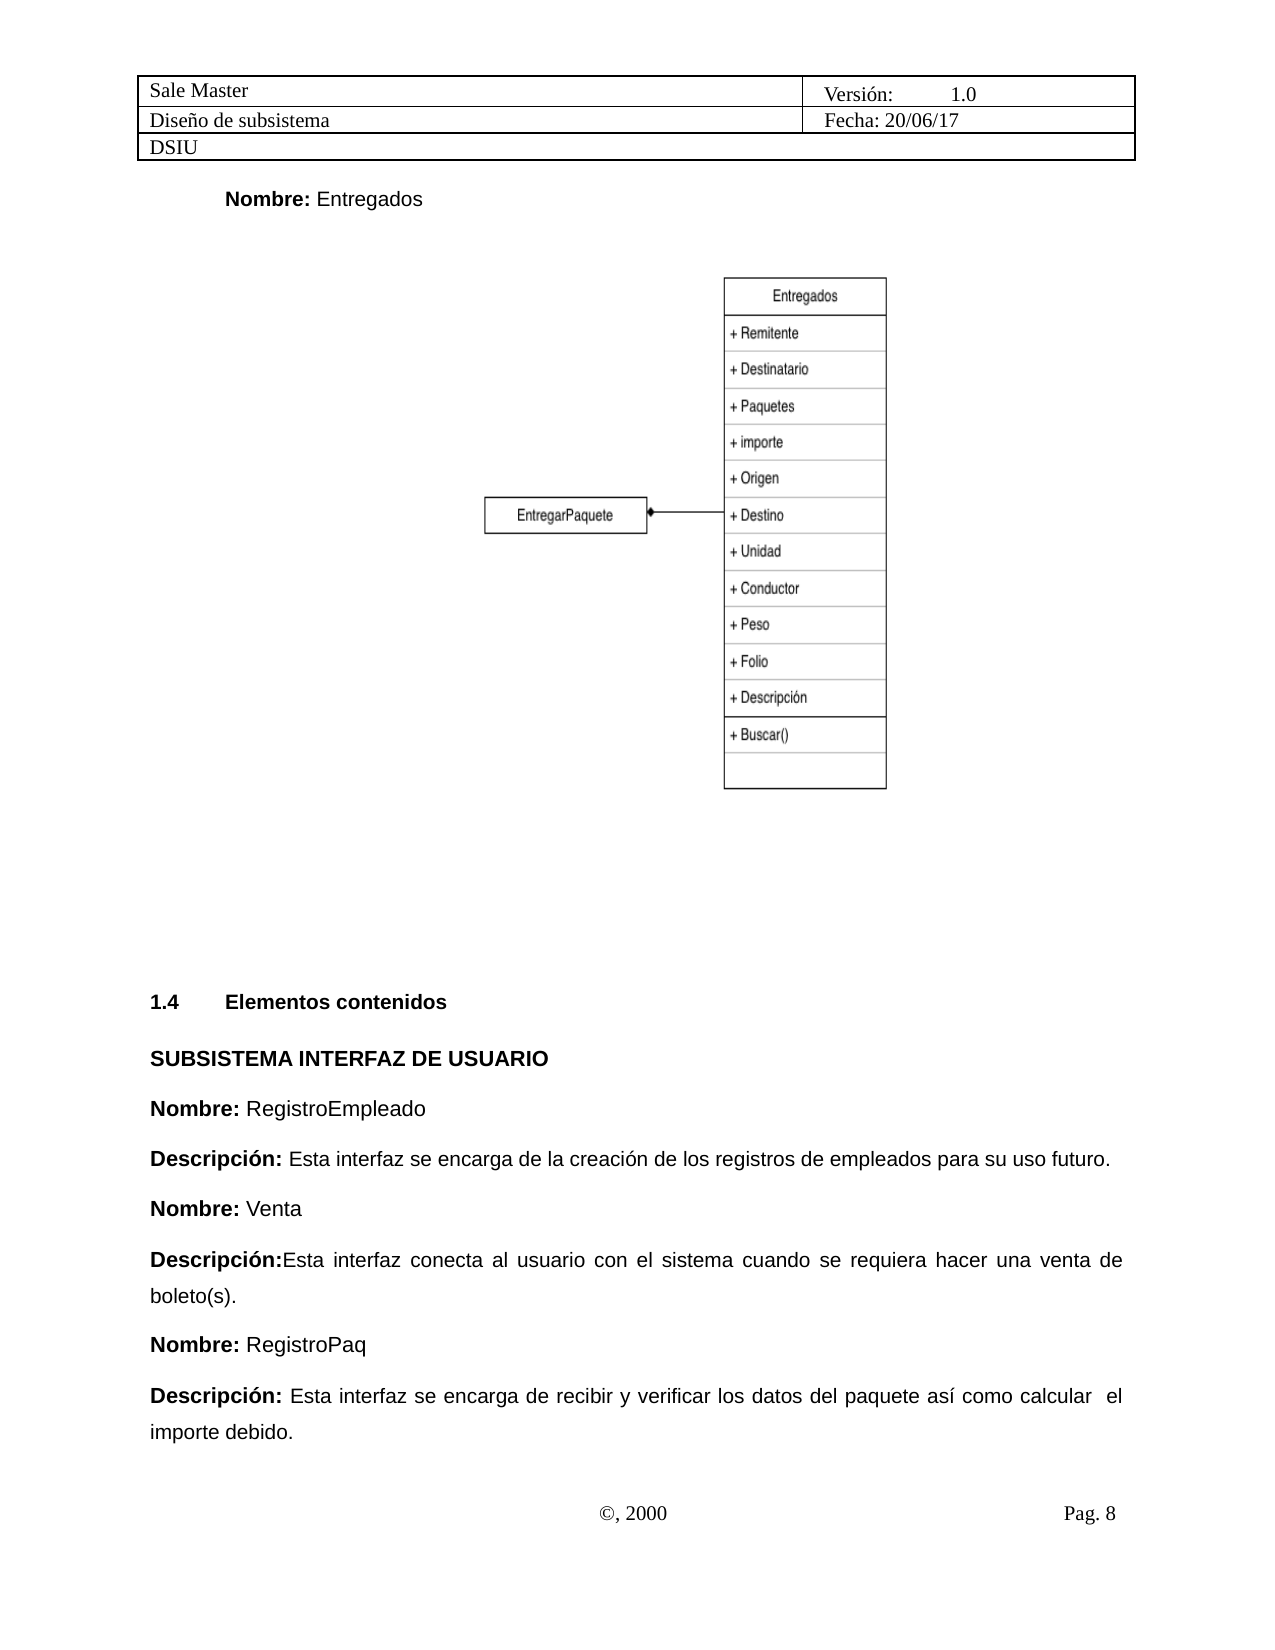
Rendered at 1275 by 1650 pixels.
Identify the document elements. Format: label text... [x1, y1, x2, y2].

text Nombre: RegistroPaq [150, 1332, 1125, 1357]
text Descripción:Esta interfaz conecta al usuario con el sistema cuando se requiera hacer una venta de boleto(s). [150, 1247, 1125, 1308]
text SUBSISTEMA INTERFAZ DE USUARIO [150, 1045, 1125, 1071]
text Descripción: Esta interfaz se encarga de recibir y verificar los datos del paquete así como calcular el importe debido. [150, 1383, 1125, 1444]
subtitle Elementos contenidos [150, 989, 1125, 1014]
text Descripción: Esta interfaz se encarga de la creación de los registros de empleados para su uso futuro. [150, 1146, 1125, 1171]
text Nombre: Entregados [225, 185, 1125, 210]
text Nombre: Venta [150, 1196, 1125, 1222]
text Nombre: RegistroEmpleado [150, 1096, 1125, 1121]
